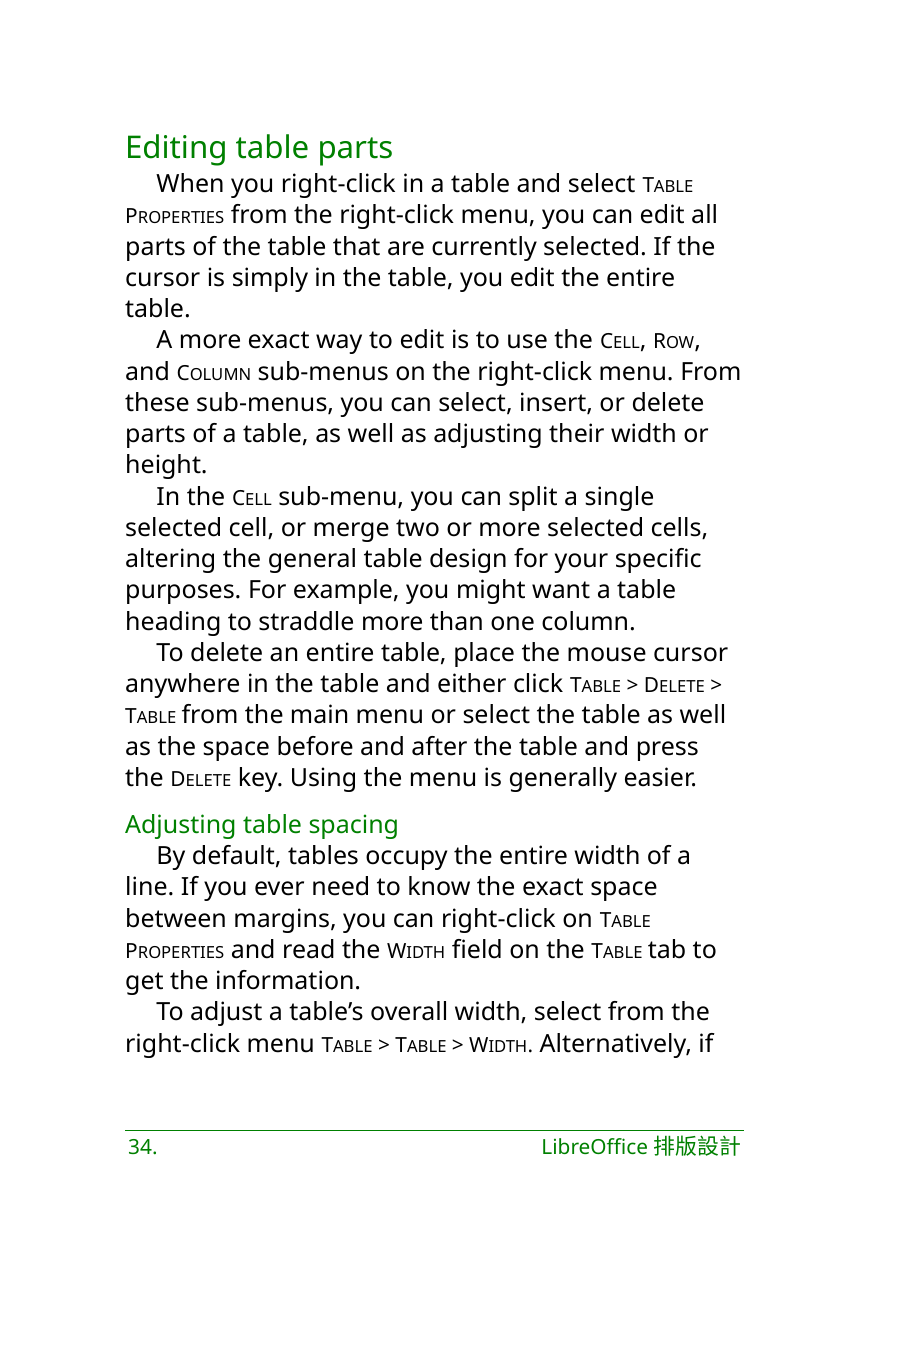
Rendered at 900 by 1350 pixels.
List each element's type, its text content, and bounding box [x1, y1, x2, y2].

text By default, tables occupy the entire width of a line. If you ever need to know the exact space between margins, you can right-click on Table Properties and read the Width field on the Table tab to get the information. [125, 839, 744, 996]
text When you right-click in a table and select Table Properties from the right-click menu, you can edit all parts of the table that are currently selected. If the cursor is simply in the table, you edit the entire table. [125, 168, 744, 324]
subtitle Adjusting table spacing [125, 808, 744, 839]
text To adjust a table’s overall width, select from the right-click menu Table > Table > Width. Alternatively, if [125, 996, 744, 1058]
text In the Cell sub-menu, you can split a single selected cell, or merge two or more selected cells, altering the general table design for your specific purposes. For example, you might want a table heading to straddle more than one column. [125, 480, 744, 636]
text To delete an entire table, place the mouse cursor anywhere in the table and either click Table > Delete > Table from the main menu or select the table as well as the space before and after the table and press the Delete key. Using the menu is generally easier. [125, 636, 744, 793]
subtitle Editing table parts [125, 125, 744, 168]
text A more exact way to edit is to use the Cell, Row, and Column sub-menus on the right-click menu. From these sub-menus, you can select, insert, or delete parts of a table, as well as adjusting their width or height. [125, 324, 744, 480]
